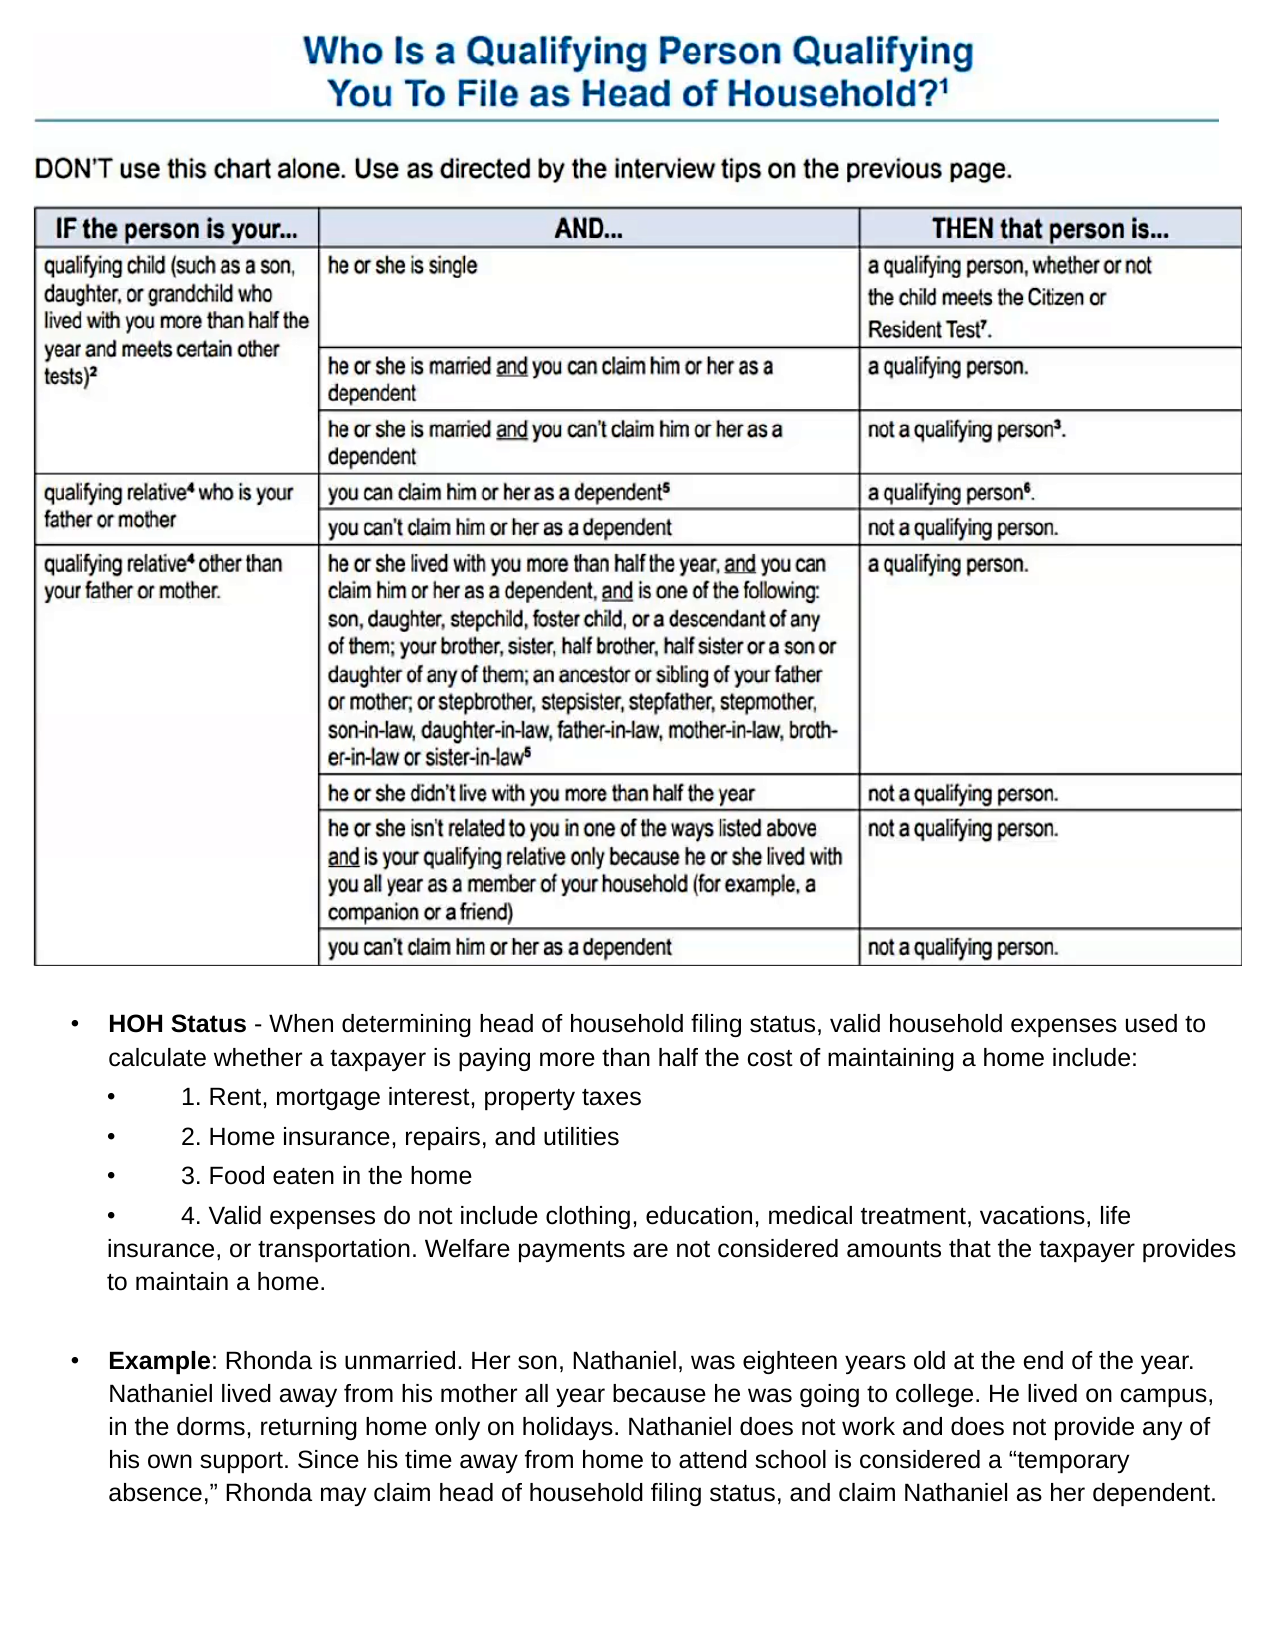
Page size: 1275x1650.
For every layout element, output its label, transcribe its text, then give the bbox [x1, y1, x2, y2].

list 1. Rent, mortgage interest, property taxes [107, 1082, 1242, 1111]
picture [33, 33, 1242, 966]
list 2. Home insurance, repairs, and utilities [107, 1122, 1242, 1150]
list HOH Status - When determining head of household filing status, valid household expenses used to calculate whether a taxpayer is paying more than half the cost of maintaining a home include: [71, 1009, 1242, 1071]
list Example: Rhonda is unmarried. Her son, Nathaniel, was eighteen years old at the end of the year. Nathaniel lived away from his mother all year because he was going to college. He lived on campus, in the dorms, returning home only on holidays. Nathaniel does not work and does not provide any of his own support. Since his time away from home to attend school is considered a “temporary absence,” Rhonda may claim head of household filing status, and claim Nathaniel as her dependent. [71, 1346, 1242, 1507]
list 4. Valid expenses do not include clothing, education, medical treatment, vacations, life insurance, or transportation. Welfare payments are not considered amounts that the taxpayer provides to maintain a home. [107, 1201, 1242, 1296]
list 3. Food eaten in the home [107, 1161, 1242, 1190]
